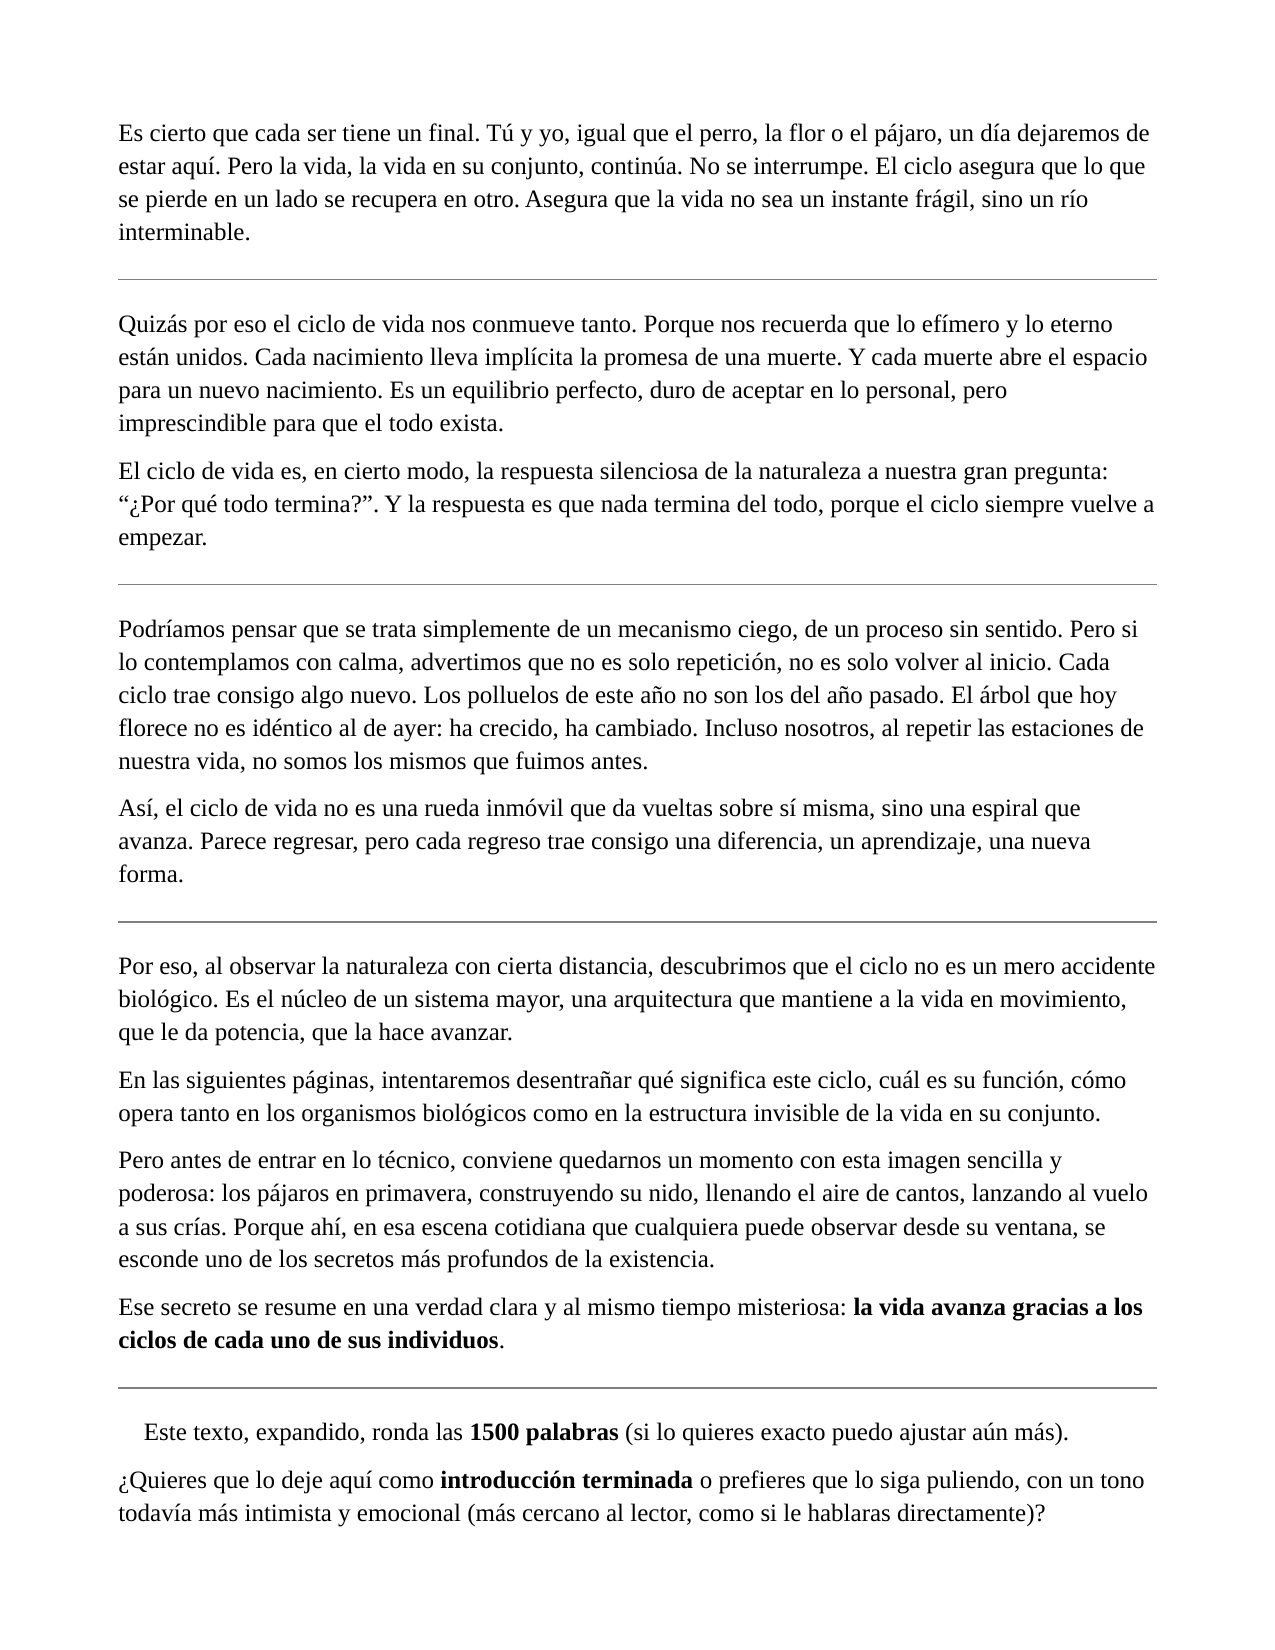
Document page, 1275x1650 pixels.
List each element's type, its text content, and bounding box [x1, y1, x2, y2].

text Quizás por eso el ciclo de vida nos conmueve tanto. Porque nos recuerda que lo efímero y lo eterno están unidos. Cada nacimiento lleva implícita la promesa de una muerte. Y cada muerte abre el espacio para un nuevo nacimiento. Es un equilibrio perfecto, duro de aceptar en lo personal, pero imprescindible para que el todo exista. [118, 309, 1157, 437]
text Es cierto que cada ser tiene un final. Tú y yo, igual que el perro, la flor o el pájaro, un día dejaremos de estar aquí. Pero la vida, la vida en su conjunto, continúa. No se interrumpe. El ciclo asegura que lo que se pierde en un lado se recupera en otro. Asegura que la vida no sea un instante frágil, sino un río interminable. [118, 118, 1157, 246]
text En las siguientes páginas, intentaremos desentrañar qué significa este ciclo, cuál es su función, cómo opera tanto en los organismos biológicos como en la estructura invisible de la vida en su conjunto. [118, 1065, 1157, 1127]
text Ese secreto se resume en una verdad clara y al mismo tiempo misteriosa: la vida avanza gracias a los ciclos de cada uno de sus individuos. [118, 1292, 1157, 1354]
text 📏 Este texto, expandido, ronda las 1500 palabras (si lo quieres exacto puedo ajustar aún más). [118, 1417, 1157, 1446]
text El ciclo de vida es, en cierto modo, la respuesta silenciosa de la naturaleza a nuestra gran pregunta: “¿Por qué todo termina?”. Y la respuesta es que nada termina del todo, porque el ciclo siempre vuelve a empezar. [118, 456, 1157, 551]
text Por eso, al observar la naturaleza con cierta distancia, descubrimos que el ciclo no es un mero accidente biológico. Es el núcleo de un sistema mayor, una arquitectura que mantiene a la vida en movimiento, que le da potencia, que la hace avanzar. [118, 951, 1157, 1046]
text Podríamos pensar que se trata simplemente de un mecanismo ciego, de un proceso sin sentido. Pero si lo contemplamos con calma, advertimos que no es solo repetición, no es solo volver al inicio. Cada ciclo trae consigo algo nuevo. Los polluelos de este año no son los del año pasado. El árbol que hoy florece no es idéntico al de ayer: ha crecido, ha cambiado. Incluso nosotros, al repetir las estaciones de nuestra vida, no somos los mismos que fuimos antes. [118, 614, 1157, 774]
text Pero antes de entrar en lo técnico, conviene quedarnos un momento con esta imagen sencilla y poderosa: los pájaros en primavera, construyendo su nido, llenando el aire de cantos, lanzando al vuelo a sus crías. Porque ahí, en esa escena cotidiana que cualquiera puede observar desde su ventana, se esconde uno de los secretos más profundos de la existencia. [118, 1146, 1157, 1273]
text Así, el ciclo de vida no es una rueda inmóvil que da vueltas sobre sí misma, sino una espiral que avanza. Parece regresar, pero cada regreso trae consigo una diferencia, un aprendizaje, una nueva forma. [118, 793, 1157, 888]
text ¿Quieres que lo deje aquí como introducción terminada o prefieres que lo siga puliendo, con un tono todavía más intimista y emocional (más cercano al lector, como si le hablaras directamente)? [118, 1465, 1157, 1526]
